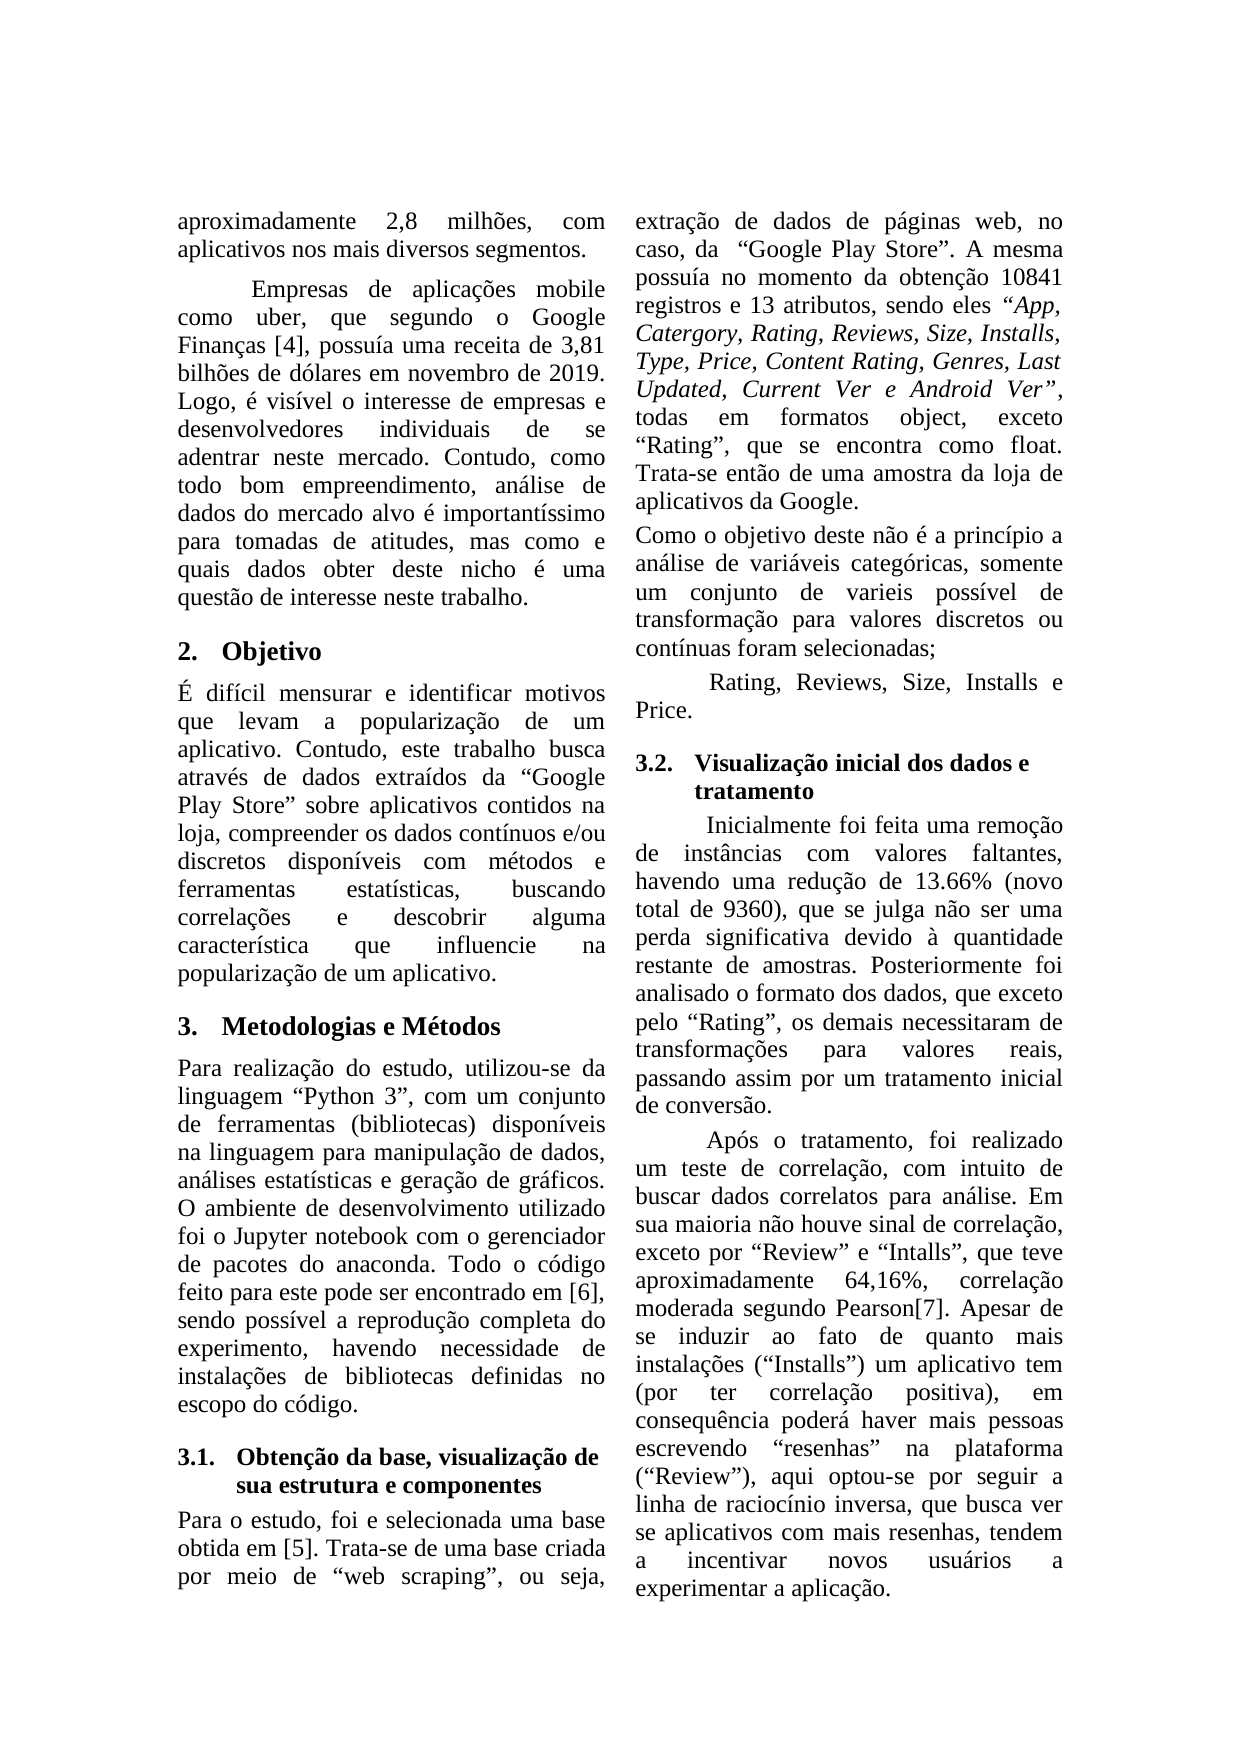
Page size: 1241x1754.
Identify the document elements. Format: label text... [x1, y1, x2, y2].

text extração de dados de páginas web, no caso, da “Google Play Store”. A mesma possuía no momento da obtenção 10841 registros e 13 atributos, sendo eles “App, Catergory, Rating, Reviews, Size, Installs, Type, Price, Content Rating, Genres, Last Updated, Current Ver e Android Ver”, todas em formatos object, exceto “Rating”, que se encontra como float. Trata-se então de uma amostra da loja de aplicativos da Google. [635, 207, 1063, 515]
text É difícil mensurar e identificar motivos que levam a popularização de um aplicativo. Contudo, este trabalho busca através de dados extraídos da “Google Play Store” sobre aplicativos contidos na loja, compreender os dados contínuos e/ou discretos disponíveis com métodos e ferramentas estatísticas, buscando correlações e descobrir alguma característica que influencie na popularização de um aplicativo. [177, 678, 606, 987]
text Após o tratamento, foi realizado um teste de correlação, com intuito de buscar dados correlatos para análise. Em sua maioria não houve sinal de correlação, exceto por “Review” e “Intalls”, que teve aproximadamente 64,16%, correlação moderada segundo Pearson[7]. Apesar de se induzir ao fato de quanto mais instalações (“Installs”) um aplicativo tem (por ter correlação positiva), em consequência poderá haver mais pessoas escrevendo “resenhas” na plataforma (“Review”), aqui optou-se por seguir a linha de raciocínio inversa, que busca ver se aplicativos com mais resenhas, tendem a incentivar novos usuários a experimentar a aplicação. [635, 1126, 1063, 1602]
text aproximadamente 2,8 milhões, com aplicativos nos mais diversos segmentos. [177, 207, 606, 263]
text Como o objetivo deste não é a princípio a análise de variáveis categóricas, somente um conjunto de varieis possível de transformação para valores discretos ou contínuas foram selecionadas; [635, 521, 1063, 661]
title Visualização inicial dos dados e tratamento [635, 749, 1063, 805]
title Objetivo [177, 636, 606, 666]
title Obtenção da base, visualização de sua estrutura e componentes [177, 1443, 606, 1499]
text Rating, Reviews, Size, Installs e Price. [635, 668, 1063, 724]
text Para realização do estudo, utilizou-se da linguagem “Python 3”, com um conjunto de ferramentas (bibliotecas) disponíveis na linguagem para manipulação de dados, análises estatísticas e geração de gráficos. O ambiente de desenvolvimento utilizado foi o Jupyter notebook com o gerenciador de pacotes do anaconda. Todo o código feito para este pode ser encontrado em [6], sendo possível a reprodução completa do experimento, havendo necessidade de instalações de bibliotecas definidas no escopo do código. [177, 1054, 606, 1418]
text Para o estudo, foi e selecionada uma base obtida em [5]. Trata-se de uma base criada por meio de “web scraping”, ou seja, [177, 1506, 606, 1589]
text Empresas de aplicações mobile como uber, que segundo o Google Finanças [4], possuía uma receita de 3,81 bilhões de dólares em novembro de 2019. Logo, é visível o interesse de empresas e desenvolvedores individuais de se adentrar neste mercado. Contudo, como todo bom empreendimento, análise de dados do mercado alvo é importantíssimo para tomadas de atitudes, mas como e quais dados obter deste nicho é uma questão de interesse neste trabalho. [177, 275, 606, 611]
text Inicialmente foi feita uma remoção de instâncias com valores faltantes, havendo uma redução de 13.66% (novo total de 9360), que se julga não ser uma perda significativa devido à quantidade restante de amostras. Posteriormente foi analisado o formato dos dados, que exceto pelo “Rating”, os demais necessitaram de transformações para valores reais, passando assim por um tratamento inicial de conversão. [635, 811, 1063, 1119]
title Metodologias e Métodos [177, 1012, 606, 1042]
